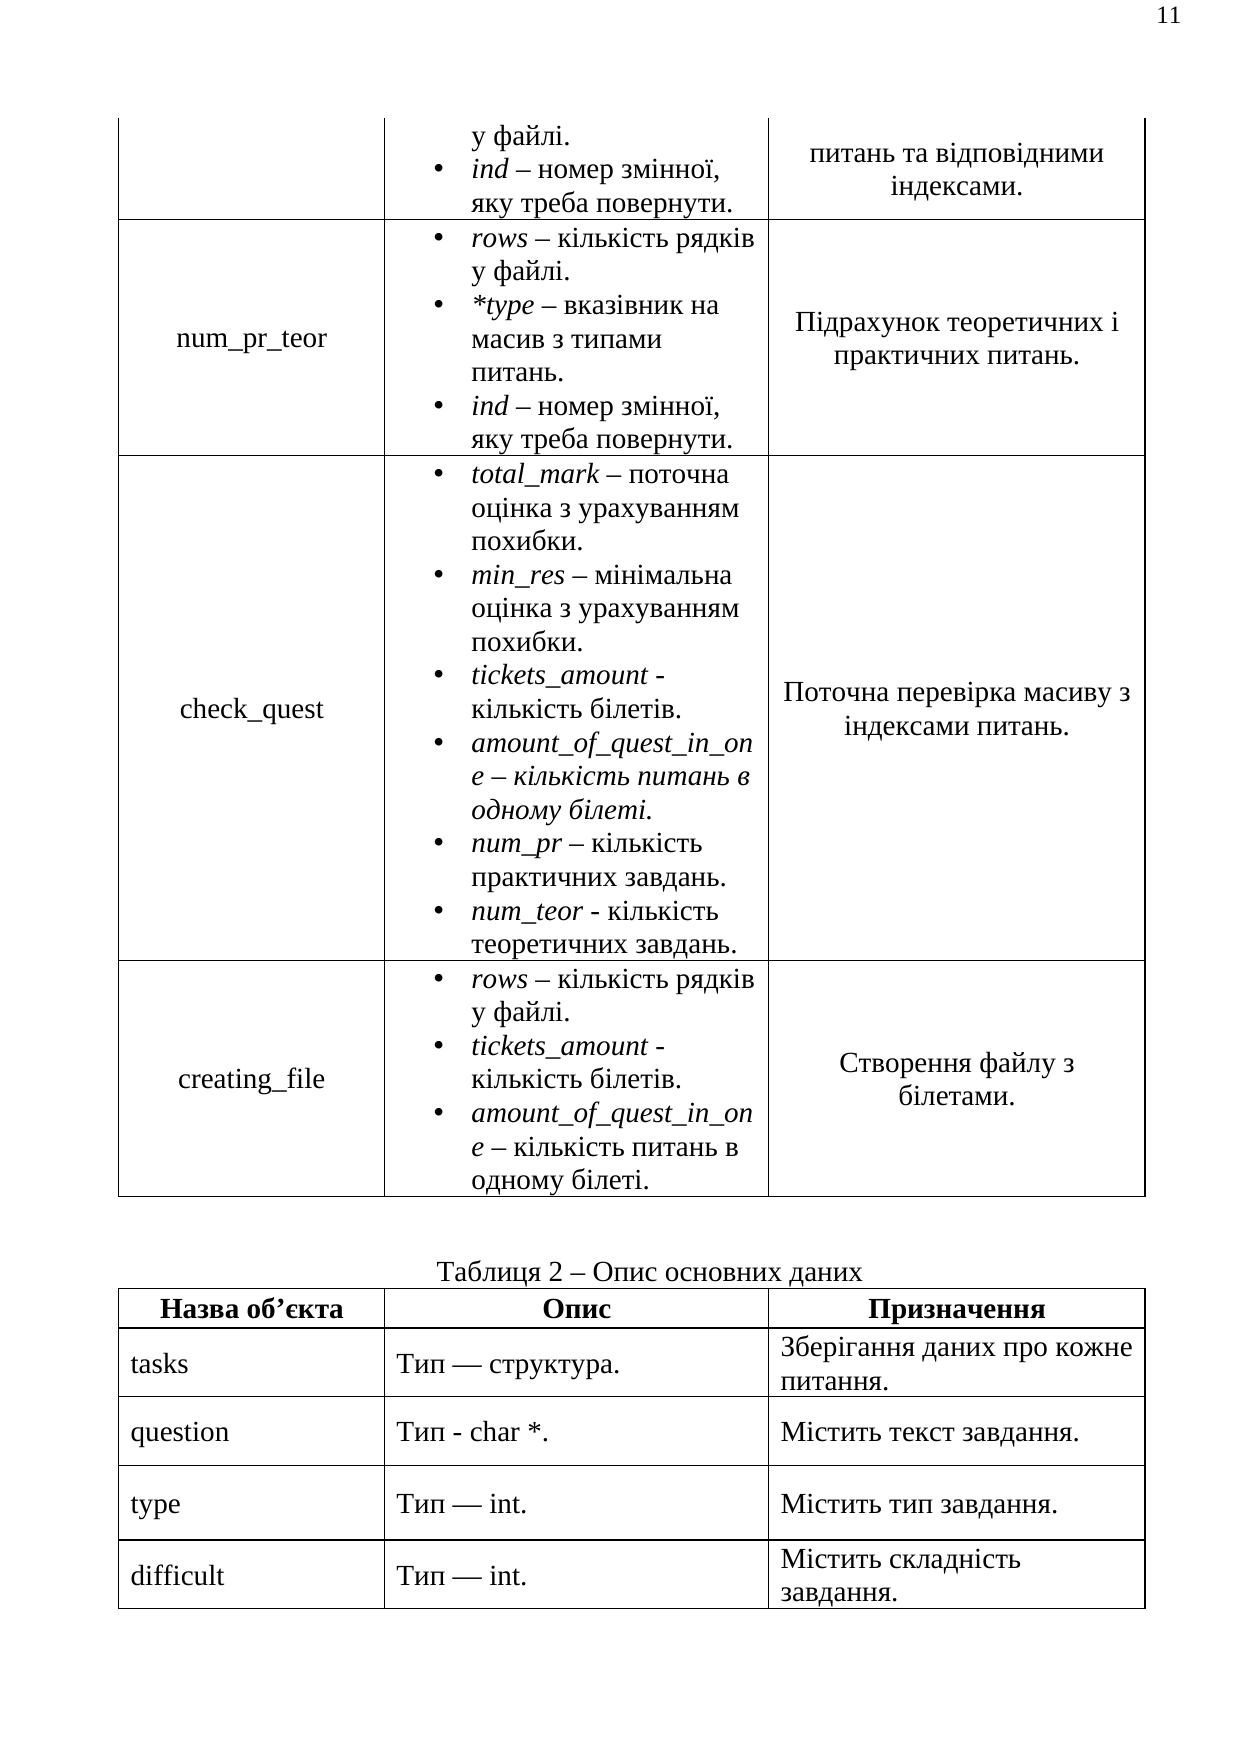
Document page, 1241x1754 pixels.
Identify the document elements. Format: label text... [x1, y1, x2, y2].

table_cell [119, 118, 384, 219]
table_cell question [119, 1397, 384, 1465]
table_cell rows – кількість рядків у файлі. tickets_amount - кількість білетів. amount_of_quest_in_one – кількість питань в одному білеті. [385, 961, 768, 1196]
table_cell difficult [119, 1541, 384, 1608]
table_cell Тип — int. [385, 1541, 768, 1608]
text Таблиця 2 – Опис основних даних [118, 1254, 1181, 1288]
table_cell rows – кількість рядків у файлі. ind – номер змінної, яку треба повернути. [385, 118, 768, 219]
table_cell Містить складність завдання. [769, 1541, 1144, 1608]
table_cell creating_file [119, 961, 384, 1196]
table_cell Поточна перевірка масиву з індексами питань. [769, 456, 1144, 960]
table_cell check_quest [119, 456, 384, 960]
table_cell Зберігання даних про кожне питання. [769, 1329, 1144, 1396]
table_cell Тип — структура. [385, 1329, 768, 1396]
table_cell Підрахунок теоретичних і практичних питань. [769, 220, 1144, 455]
table_cell rows – кількість рядків у файлі. *type – вказівник на масив з типами питань. ind – номер змінної, яку треба повернути. [385, 220, 768, 455]
table_cell tasks [119, 1329, 384, 1396]
table_cell Тип - char *. [385, 1397, 768, 1465]
table_cell num_pr_teor [119, 220, 384, 455]
table_cell Тип — int. [385, 1466, 768, 1539]
table_header Призначення [769, 1289, 1144, 1327]
table_cell Містить тип завдання. [769, 1466, 1144, 1539]
table_header Назва об’єкта [119, 1289, 384, 1327]
table_cell Створення файлу з білетами. [769, 961, 1144, 1196]
table_cell питань та відповідними індексами. [769, 118, 1144, 219]
table_cell type [119, 1466, 384, 1539]
table_cell total_mark – поточна оцінка з урахуванням похибки. min_res – мінімальна оцінка з урахуванням похибки. tickets_amount - кількість білетів. amount_of_quest_in_one – кількість питань в одному білеті. num_pr – кількість практичних завдань. num_teor - кількість теоретичних завдань. [385, 456, 768, 960]
table_cell Містить текст завдання. [769, 1397, 1144, 1465]
table_header Опис [385, 1289, 768, 1327]
